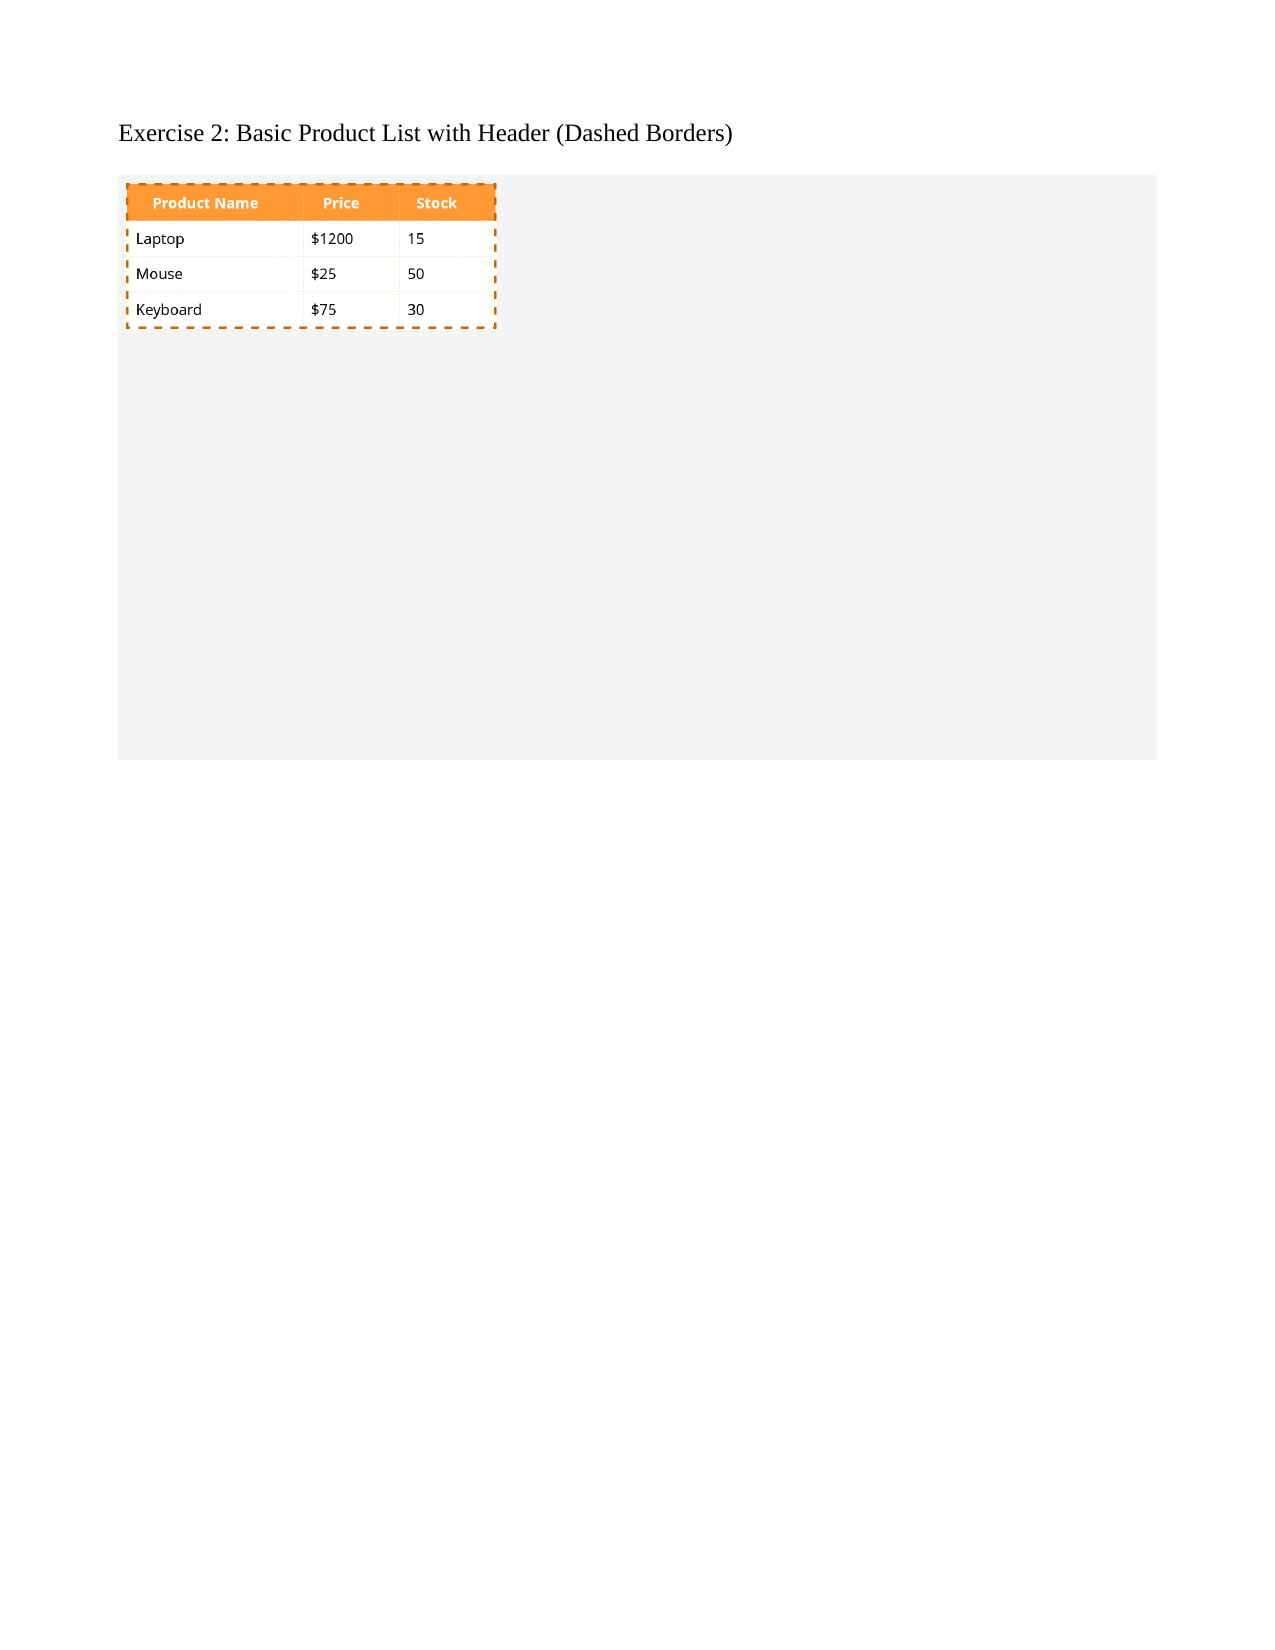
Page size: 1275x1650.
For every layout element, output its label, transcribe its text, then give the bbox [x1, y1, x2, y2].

picture [118, 175, 1157, 760]
text Exercise 2: Basic Product List with Header (Dashed Borders) [118, 118, 1157, 147]
